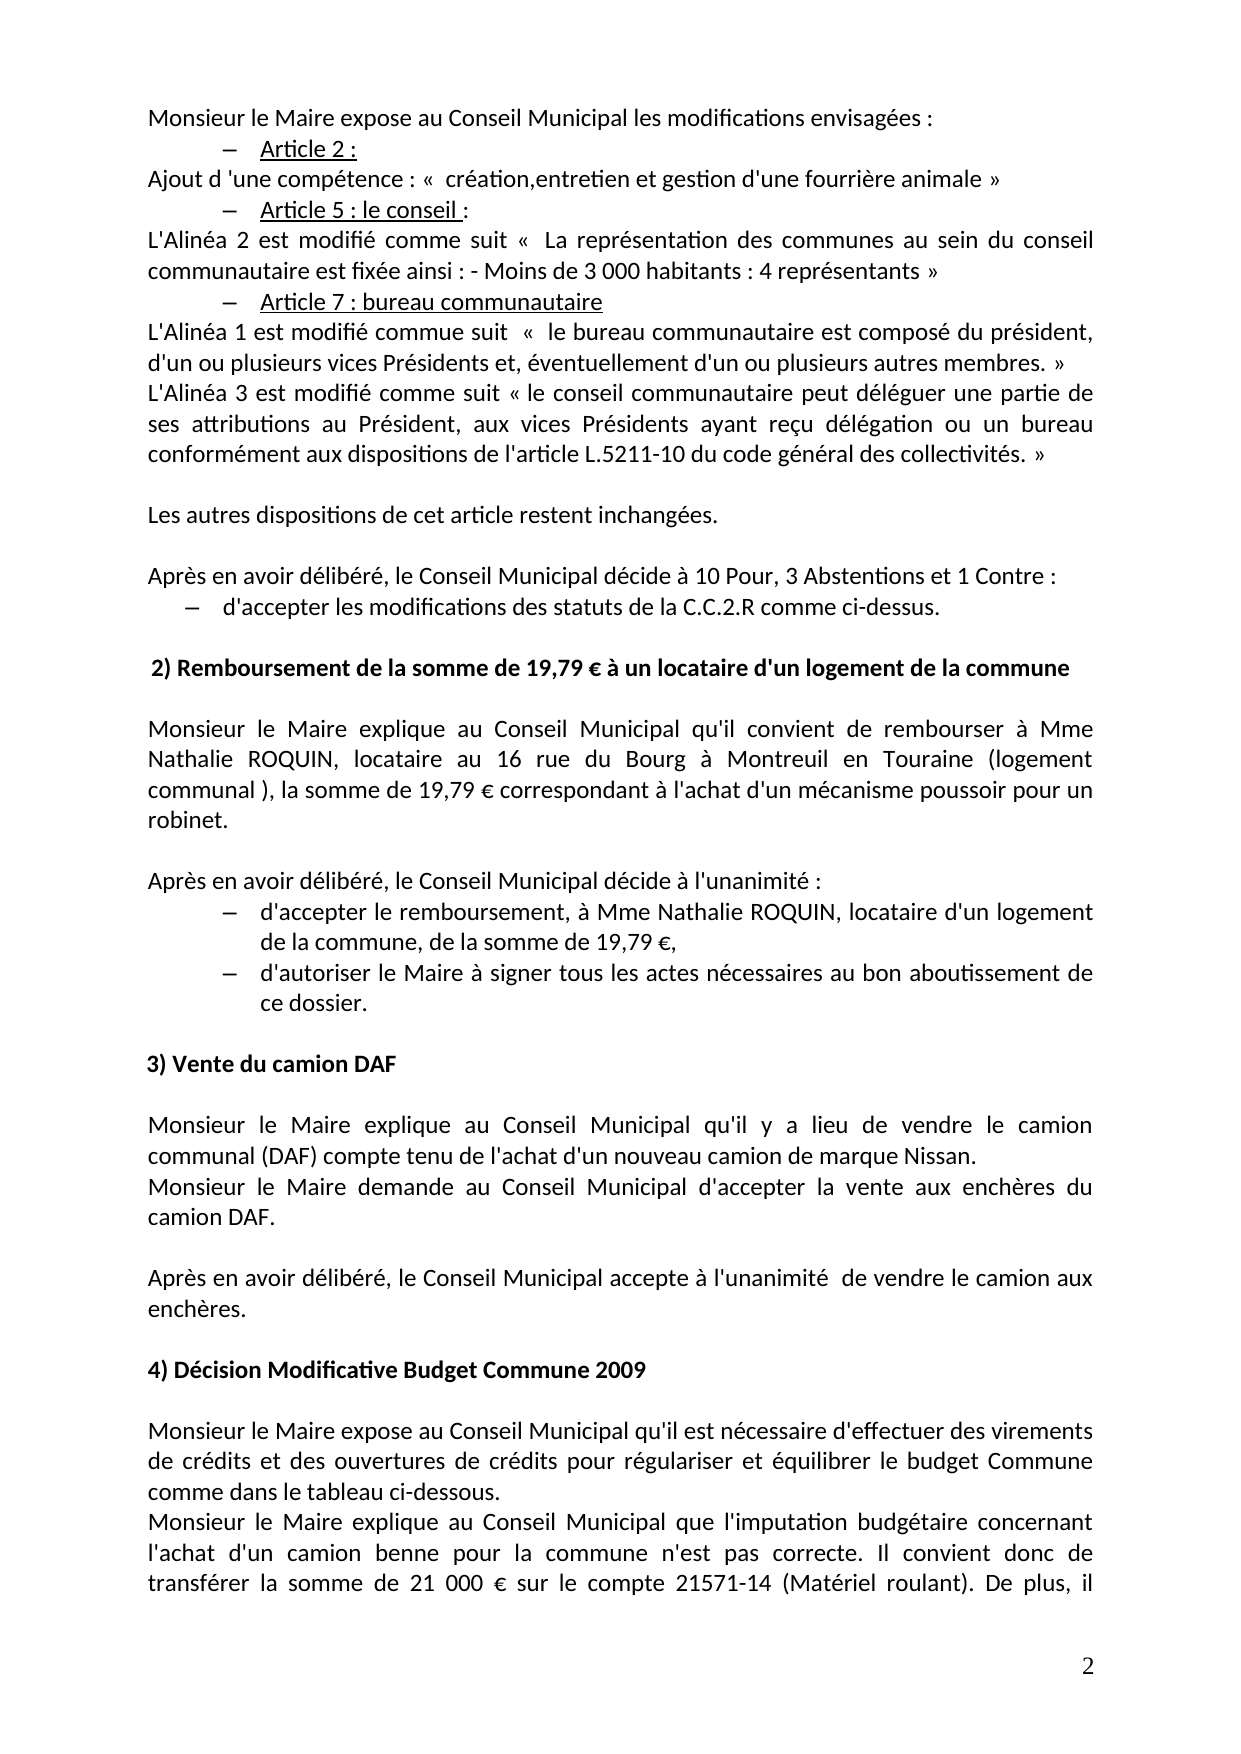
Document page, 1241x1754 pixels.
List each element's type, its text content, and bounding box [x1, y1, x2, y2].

text Après en avoir délibéré, le Conseil Municipal décide à l'unanimité : [148, 866, 1094, 896]
text Monsieur le Maire explique au Conseil Municipal que l'imputation budgétaire concernant l'achat d'un camion benne pour la commune n'est pas correcte. Il convient donc de transférer la somme de 21 000 € sur le compte 21571-14 (Matériel roulant). De plus, il [148, 1506, 1094, 1598]
list d'autoriser le Maire à signer tous les actes nécessaires au bon aboutissement de ce dossier. [223, 957, 1094, 1018]
text Les autres dispositions de cet article restent inchangées. [148, 499, 1094, 530]
text Monsieur le Maire demande au Conseil Municipal d'accepter la vente aux enchères du camion DAF. [148, 1171, 1094, 1232]
text Monsieur le Maire expose au Conseil Municipal qu'il est nécessaire d'effectuer des virements de crédits et des ouvertures de crédits pour régulariser et équilibrer le budget Commune comme dans le tableau ci-dessous. [148, 1415, 1094, 1506]
list Article 7 : bureau communautaire [223, 286, 1094, 316]
list Article 5 : le conseil : [223, 194, 1094, 224]
text Après en avoir délibéré, le Conseil Municipal accepte à l'unanimité de vendre le camion aux enchères. [148, 1262, 1094, 1323]
text Après en avoir délibéré, le Conseil Municipal décide à 10 Pour, 3 Abstentions et 1 Contre : [148, 560, 1094, 591]
text 4) Décision Modificative Budget Commune 2009 [148, 1354, 1094, 1384]
list 3) Vente du camion DAF [143, 1049, 1094, 1079]
text L'Alinéa 1 est modifié commue suit « le bureau communautaire est composé du président, d'un ou plusieurs vices Présidents et, éventuellement d'un ou plusieurs autres membres. » [148, 316, 1094, 377]
text Monsieur le Maire explique au Conseil Municipal qu'il convient de rembourser à Mme Nathalie ROQUIN, locataire au 16 rue du Bourg à Montreuil en Touraine (logement communal ), la somme de 19,79 € correspondant à l'achat d'un mécanisme poussoir pour un robinet. [148, 713, 1094, 835]
text L'Alinéa 2 est modifié comme suit « La représentation des communes au sein du conseil communautaire est fixée ainsi : - Moins de 3 000 habitants : 4 représentants » [148, 224, 1094, 286]
list d'accepter les modifications des statuts de la C.C.2.R comme ci-dessus. [185, 591, 1094, 621]
text Monsieur le Maire expose au Conseil Municipal les modifications envisagées : [148, 102, 1094, 133]
text Monsieur le Maire explique au Conseil Municipal qu'il y a lieu de vendre le camion communal (DAF) compte tenu de l'achat d'un nouveau camion de marque Nissan. [148, 1110, 1094, 1171]
text L'Alinéa 3 est modifié comme suit « le conseil communautaire peut déléguer une partie de ses attributions au Président, aux vices Présidents ayant reçu délégation ou un bureau conformément aux dispositions de l'article L.5211-10 du code général des collectivités. » [148, 377, 1094, 469]
list d'accepter le remboursement, à Mme Nathalie ROQUIN, locataire d'un logement de la commune, de la somme de 19,79 €, [223, 896, 1094, 957]
list Article 2 : [223, 133, 1094, 163]
text Ajout d 'une compétence : « création,entretien et gestion d'une fourrière animale » [148, 163, 1094, 194]
list 2) Remboursement de la somme de 19,79 € à un locataire d'un logement de la commune [113, 652, 1094, 682]
